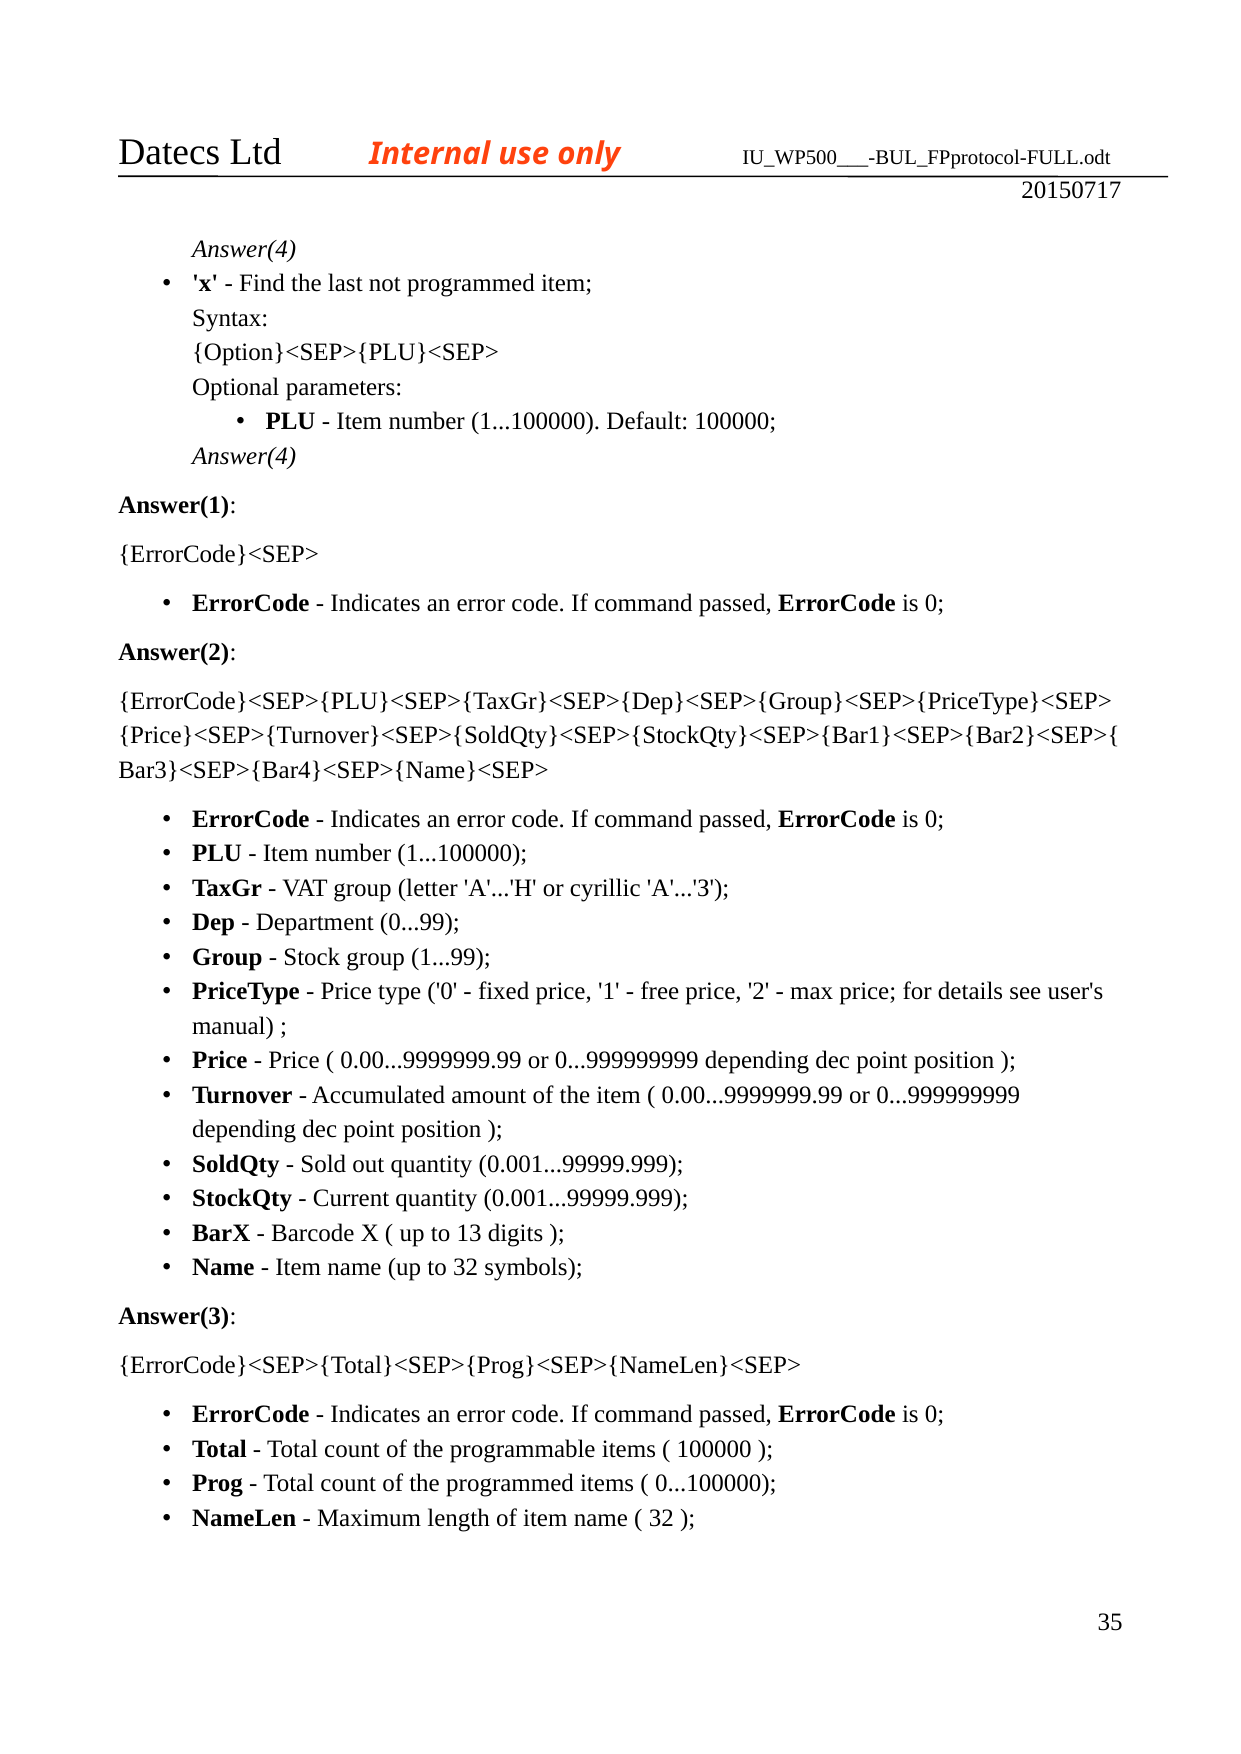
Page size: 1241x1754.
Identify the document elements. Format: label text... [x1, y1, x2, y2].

list Total - Total count of the programmable items ( 100000 ); [162, 1434, 1122, 1463]
list StockQty - Current quantity (0.001...99999.999); [162, 1183, 1122, 1212]
text {ErrorCode}<SEP> [118, 539, 1122, 568]
list Answer(4) [162, 234, 1122, 263]
list TaxGr - VAT group (letter 'A'...'H' or cyrillic 'А'...'З'); [162, 873, 1122, 902]
list Turnover - Accumulated amount of the item ( 0.00...9999999.99 or 0...999999999 depending dec point position ); [162, 1080, 1122, 1143]
list PLU - Item number (1...100000); [162, 838, 1122, 867]
list Answer(4) [162, 441, 1122, 469]
list Prog - Total count of the programmed items ( 0...100000); [162, 1468, 1122, 1497]
text Answer(3): [118, 1301, 1122, 1330]
list PLU - Item number (1...100000). Default: 100000; [236, 406, 1122, 435]
list PriceType - Price type ('0' - fixed price, '1' - free price, '2' - max price; for details see user's manual) ; [162, 976, 1122, 1040]
list BarX - Barcode X ( up to 13 digits ); [162, 1218, 1122, 1247]
list Name - Item name (up to 32 symbols); [162, 1252, 1122, 1281]
list ErrorCode - Indicates an error code. If command passed, ErrorCode is 0; [162, 1399, 1122, 1428]
list ErrorCode - Indicates an error code. If command passed, ErrorCode is 0; [162, 804, 1122, 833]
list Price - Price ( 0.00...9999999.99 or 0...999999999 depending dec point position ); [162, 1045, 1122, 1074]
text {ErrorCode}<SEP>{PLU}<SEP>{TaxGr}<SEP>{Dep}<SEP>{Group}<SEP>{PriceType}<SEP>{Price}<SEP>{Turnover}<SEP>{SoldQty}<SEP>{StockQty}<SEP>{Bar1}<SEP>{Bar2}<SEP>{Bar3}<SEP>{Bar4}<SEP>{Name}<SEP> [118, 686, 1122, 784]
text Answer(1): [118, 490, 1122, 518]
list Optional parameters: [162, 372, 1122, 401]
list SoldQty - Sold out quantity (0.001...99999.999); [162, 1149, 1122, 1178]
list 'x' - Find the last not programmed item; Syntax: [162, 268, 1122, 332]
list Dep - Department (0...99); [162, 907, 1122, 936]
text Answer(2): [118, 637, 1122, 666]
text {ErrorCode}<SEP>{Total}<SEP>{Prog}<SEP>{NameLen}<SEP> [118, 1350, 1122, 1379]
list NameLen - Maximum length of item name ( 32 ); [162, 1503, 1122, 1532]
list {Option}<SEP>{PLU}<SEP> [162, 337, 1122, 366]
list ErrorCode - Indicates an error code. If command passed, ErrorCode is 0; [162, 588, 1122, 617]
list Group - Stock group (1...99); [162, 942, 1122, 971]
